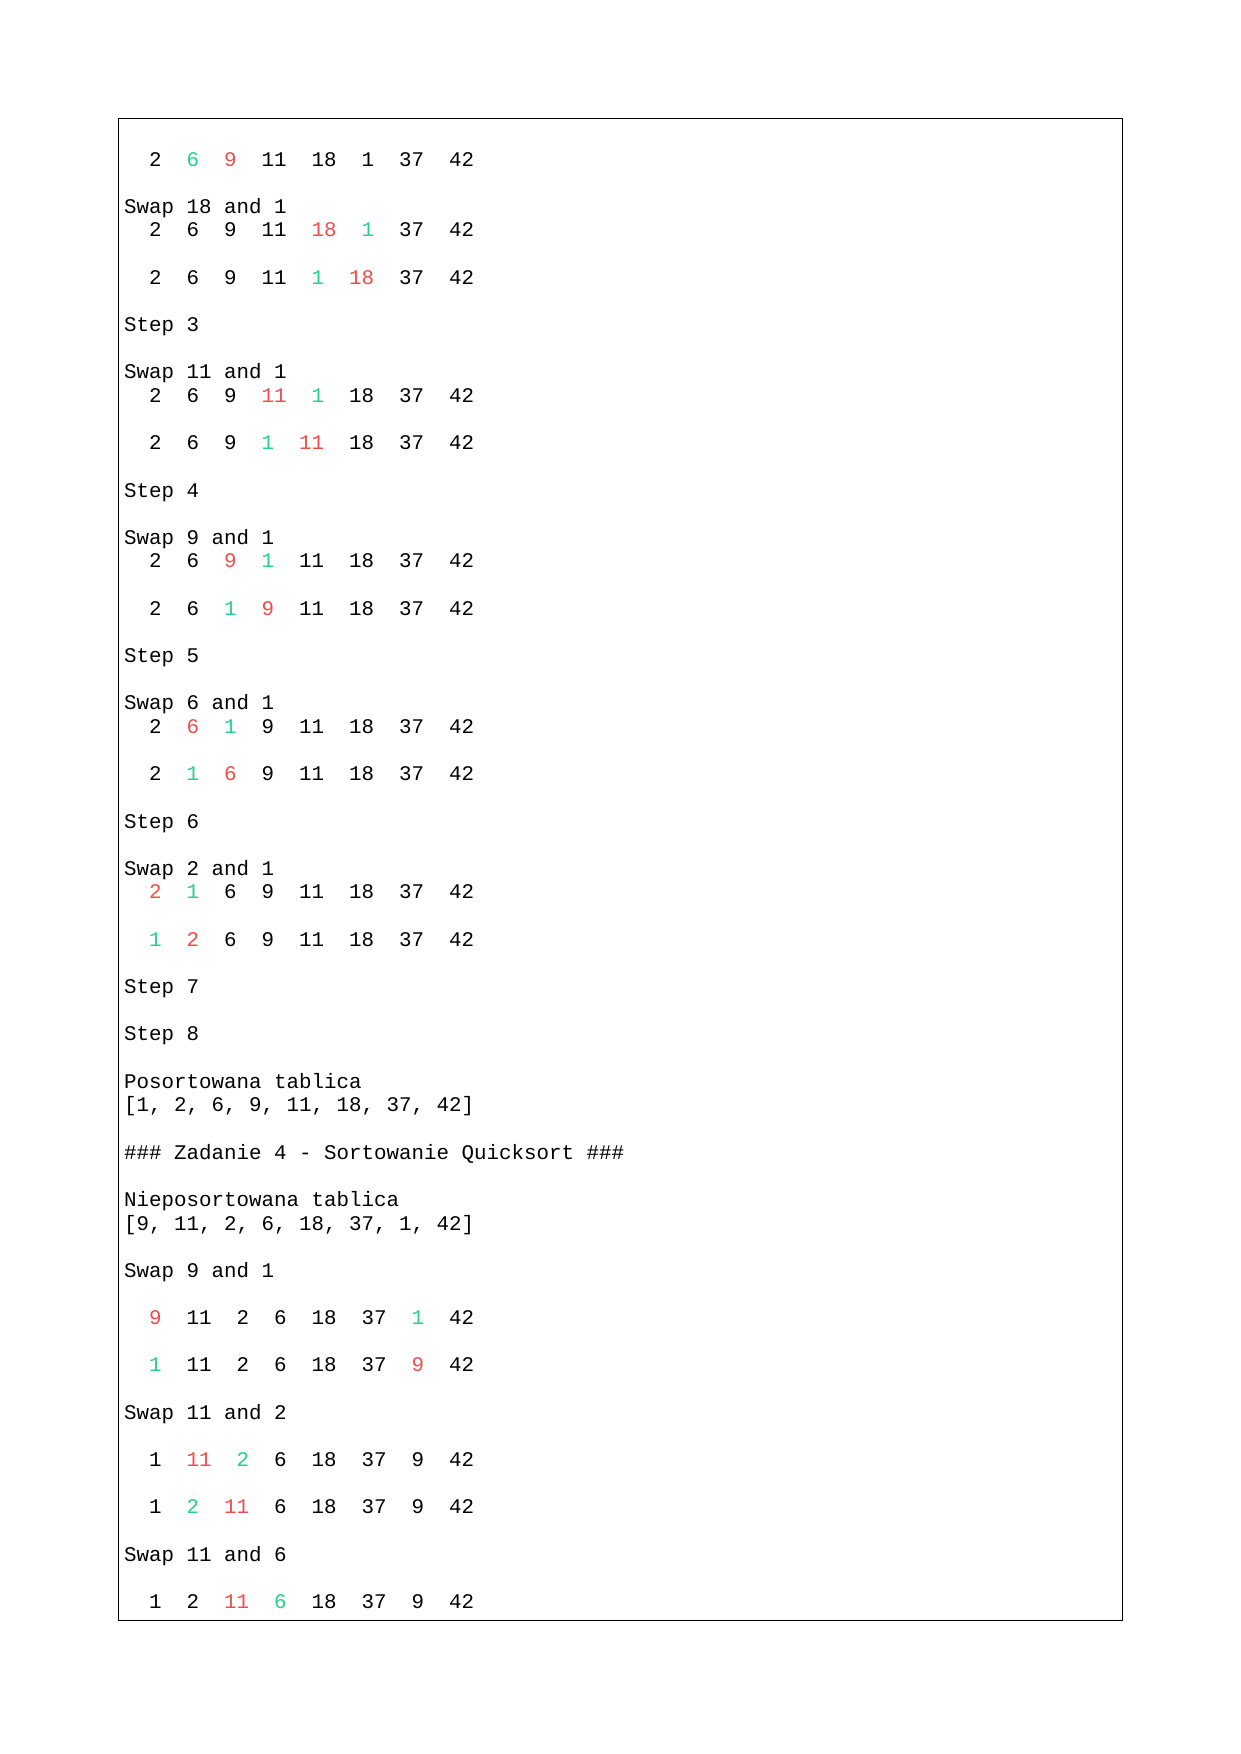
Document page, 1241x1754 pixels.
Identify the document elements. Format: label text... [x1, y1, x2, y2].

table_header 2 6 9 11 18 1 37 42 Swap 18 and 1 2 6 9 11 18 1 37 42 2 6 9 11 1 18 37 42 Step 3 Swap 11 and 1 2 6 9 11 1 18 37 42 2 6 9 1 11 18 37 42 Step 4 Swap 9 and 1 2 6 9 1 11 18 37 42 2 6 1 9 11 18 37 42 Step 5 Swap 6 and 1 2 6 1 9 11 18 37 42 2 1 6 9 11 18 37 42 Step 6 Swap 2 and 1 2 1 6 9 11 18 37 42 1 2 6 9 11 18 37 42 Step 7 Step 8 Posortowana tablica [1, 2, 6, 9, 11, 18, 37, 42] ### Zadanie 4 - Sortowanie Quicksort ### Nieposortowana tablica [9, 11, 2, 6, 18, 37, 1, 42] Swap 9 and 1 9 11 2 6 18 37 1 42 1 11 2 6 18 37 9 42 Swap 11 and 2 1 11 2 6 18 37 9 42 1 2 11 6 18 37 9 42 Swap 11 and 6 1 2 11 6 18 37 9 42 [119, 119, 1122, 1620]
